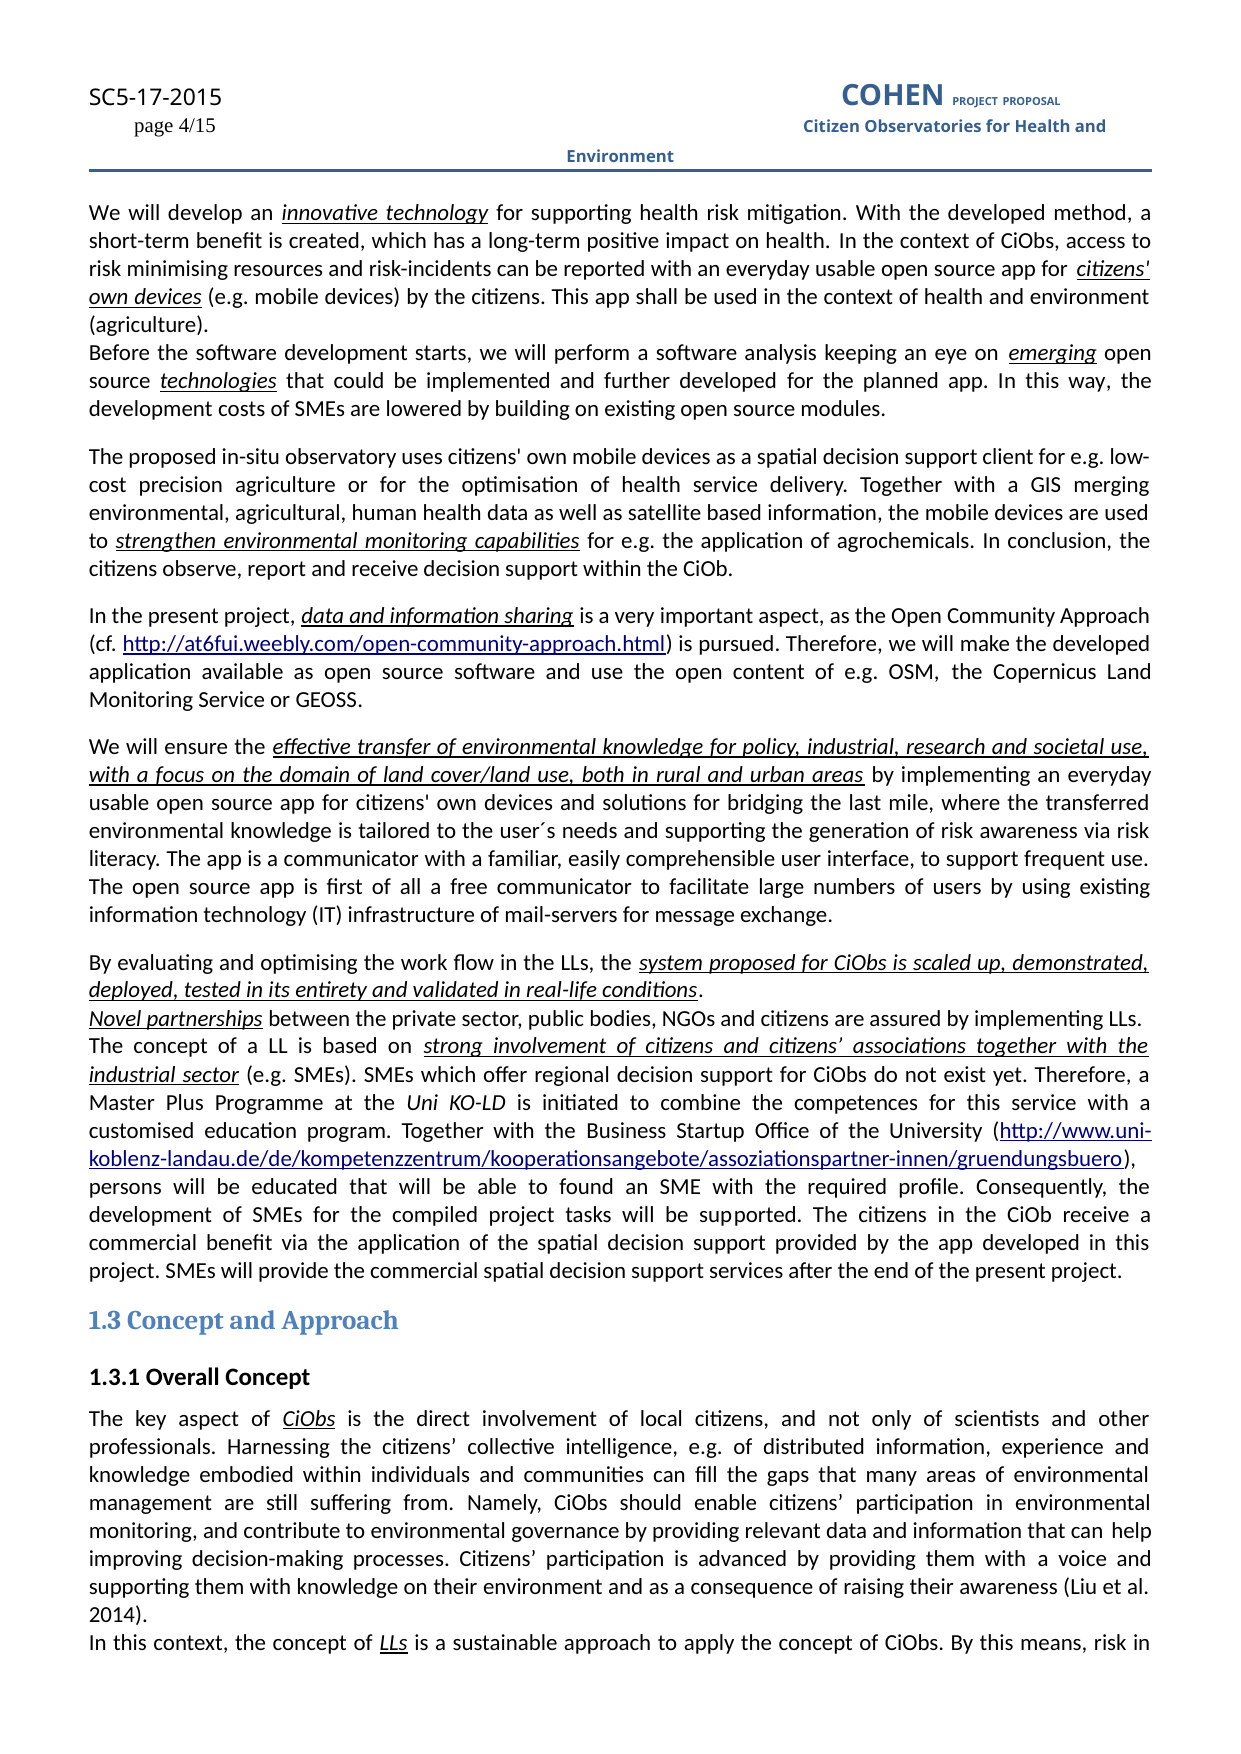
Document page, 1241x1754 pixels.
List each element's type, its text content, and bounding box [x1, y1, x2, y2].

text In the present project, data and information sharing is a very important aspect, as the Open Community Approach (cf. http://at6fui.weebly.com/open-community-approach.html) is pursued. Therefore, we will make the developed application available as open source software and use the open content of e.g. OSM, the Copernicus Land Monitoring Service or GEOSS. [88, 601, 1152, 713]
text Novel partnerships between the private sector, public bodies, NGOs and citizens are assured by implementing LLs. [88, 1004, 1152, 1032]
text By evaluating and optimising the work flow in the LLs, the system proposed for CiObs is scaled up, demonstrated, deployed, tested in its entirety and validated in real-life conditions. [88, 948, 1152, 1004]
text We will ensure the effective transfer of environmental knowledge for policy, industrial, research and societal use, with a focus on the domain of land cover/land use, both in rural and urban areas by implementing an everyday usable open source app for citizens' own devices and solutions for bridging the last mile, where the transferred environmental knowledge is tailored to the user´s needs and supporting the generation of risk awareness via risk literacy. The app is a communicator with a familiar, easily comprehensible user interface, to support frequent use. The open source app is first of all a free communicator to facilitate large numbers of users by using existing information technology (IT) infrastructure of mail-servers for message exchange. [88, 732, 1152, 928]
text In this context, the concept of LLs is a sustainable approach to apply the concept of CiObs. By this means, risk in [88, 1628, 1152, 1656]
subtitle 1.3.1 Overall Concept [88, 1361, 1152, 1391]
text The key aspect of CiObs is the direct involvement of local citizens, and not only of scientists and other professionals. Harnessing the citizens’ collective intelligence, e.g. of distributed information, experience and knowledge embodied within individuals and communities can fill the gaps that many areas of environmental management are still suffering from. Namely, CiObs should enable citizens’ participation in environmental monitoring, and contribute to environmental governance by providing relevant data and information that can help improving decision-making processes. Citizens’ participation is advanced by providing them with a voice and supporting them with knowledge on their environment and as a consequence of raising their awareness (Liu et al. 2014). [88, 1404, 1152, 1628]
text We will develop an innovative technology for supporting health risk mitigation. With the developed method, a short-term benefit is created, which has a long-term positive impact on health. In the context of CiObs, access to risk minimising resources and risk-incidents can be reported with an everyday usable open source app for citizens' own devices (e.g. mobile devices) by the citizens. This app shall be used in the context of health and environment (agriculture). [88, 198, 1152, 338]
text The concept of a LL is based on strong involvement of citizens and citizens’ associations together with the industrial sector (e.g. SMEs). SMEs which offer regional decision support for CiObs do not exist yet. Therefore, a Master Plus Programme at the Uni KO-LD is initiated to combine the competences for this service with a customised education program. Together with the Business Startup Office of the University (http://www.uni-koblenz-landau.de/de/kompetenzzentrum/kooperationsangebote/assoziationspartner-innen/gruendungsbuero), persons will be educated that will be able to found an SME with the required profile. Consequently, the development of SMEs for the compiled project tasks will be supported. The citizens in the CiOb receive a commercial benefit via the application of the spatial decision support provided by the app developed in this project. SMEs will provide the commercial spatial decision support services after the end of the present project. [88, 1032, 1152, 1284]
text Before the software development starts, we will perform a software analysis keeping an eye on emerging open source technologies that could be implemented and further developed for the planned app. In this way, the development costs of SMEs are lowered by building on existing open source modules. [88, 338, 1152, 423]
text The proposed in-situ observatory uses citizens' own mobile devices as a spatial decision support client for e.g. low-cost precision agriculture or for the optimisation of health service delivery. Together with a GIS merging environmental, agricultural, human health data as well as satellite based information, the mobile devices are used to strengthen environmental monitoring capabilities for e.g. the application of agrochemicals. In conclusion, the citizens observe, report and receive decision support within the CiOb. [88, 442, 1152, 582]
subtitle 1.3 Concept and Approach [88, 1305, 1152, 1336]
